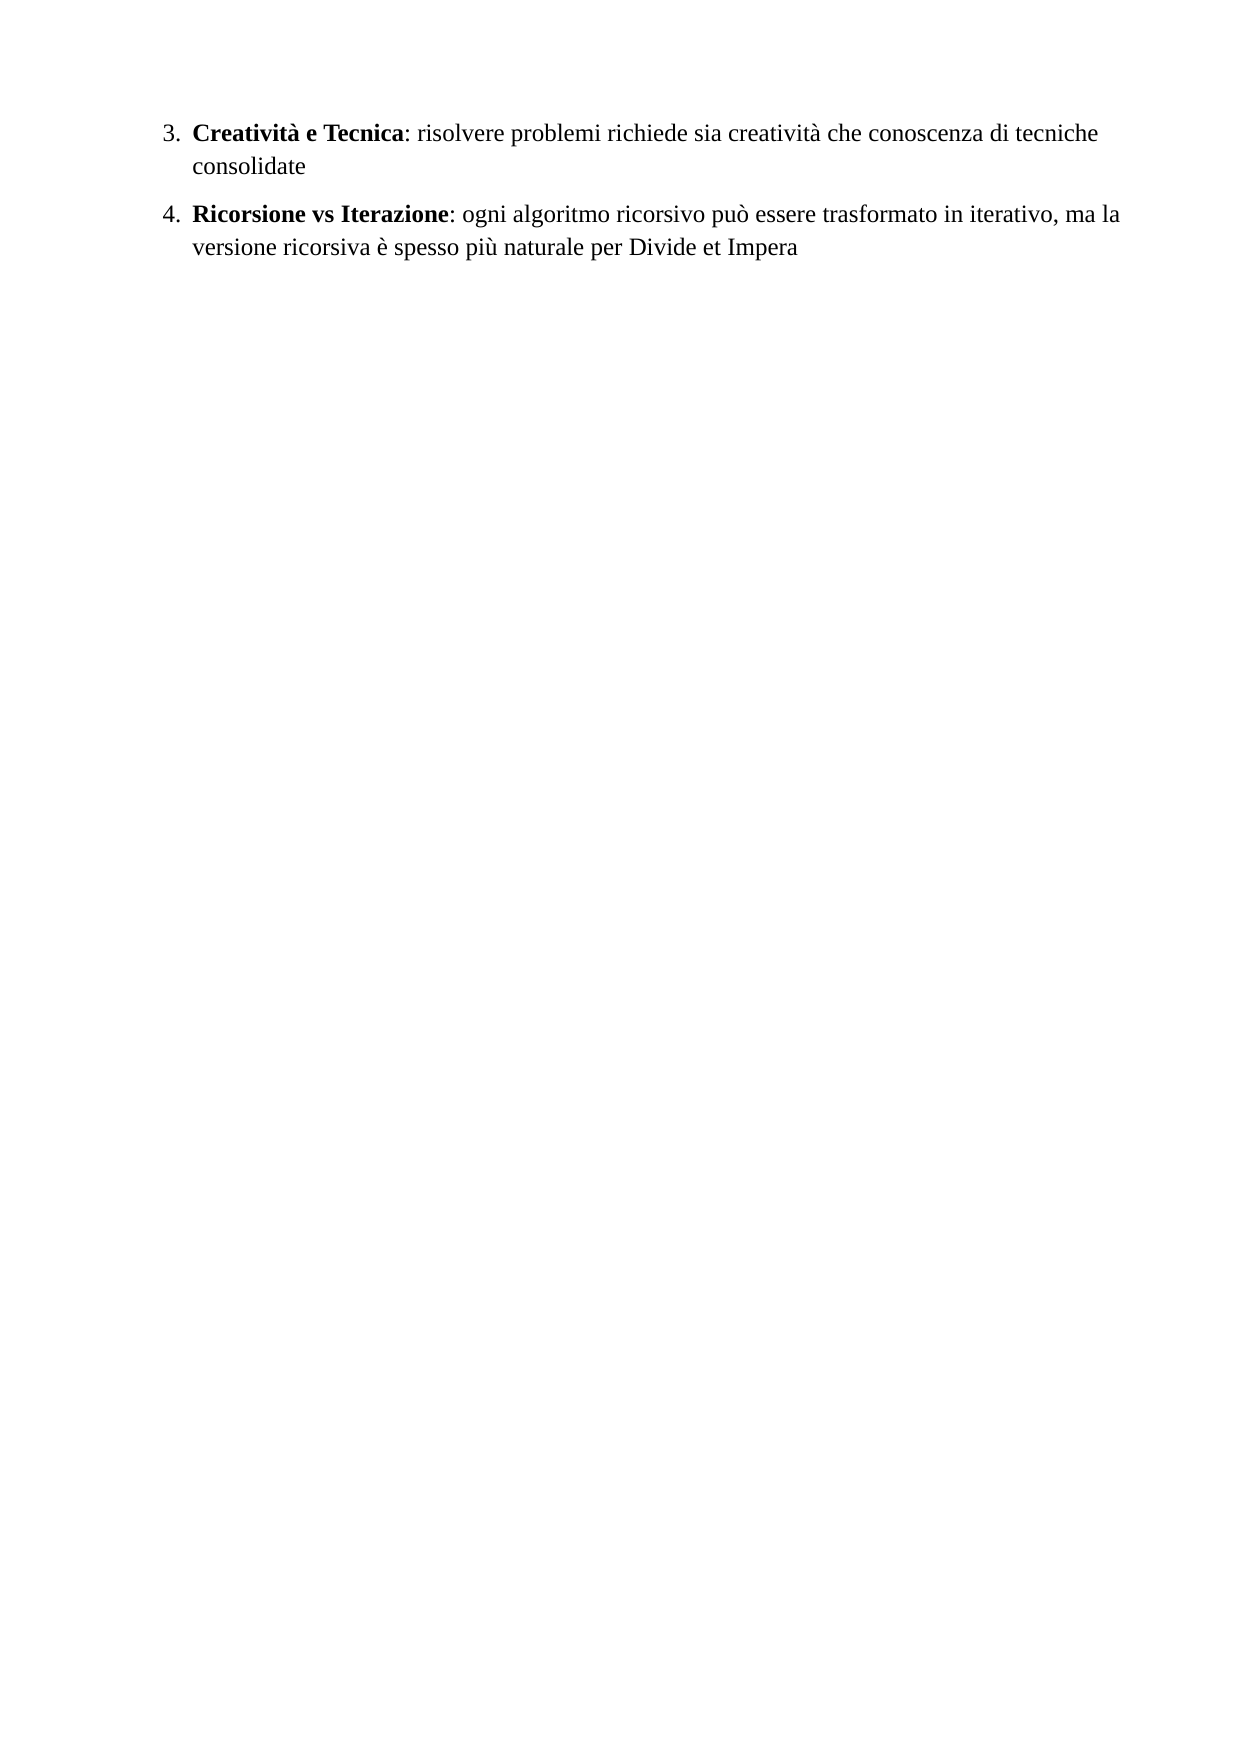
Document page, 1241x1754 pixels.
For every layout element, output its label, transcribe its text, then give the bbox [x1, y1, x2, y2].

list Ricorsione vs Iterazione: ogni algoritmo ricorsivo può essere trasformato in iterativo, ma la versione ricorsiva è spesso più naturale per Divide et Impera [162, 199, 1122, 261]
list Creatività e Tecnica: risolvere problemi richiede sia creatività che conoscenza di tecniche consolidate [162, 118, 1122, 180]
